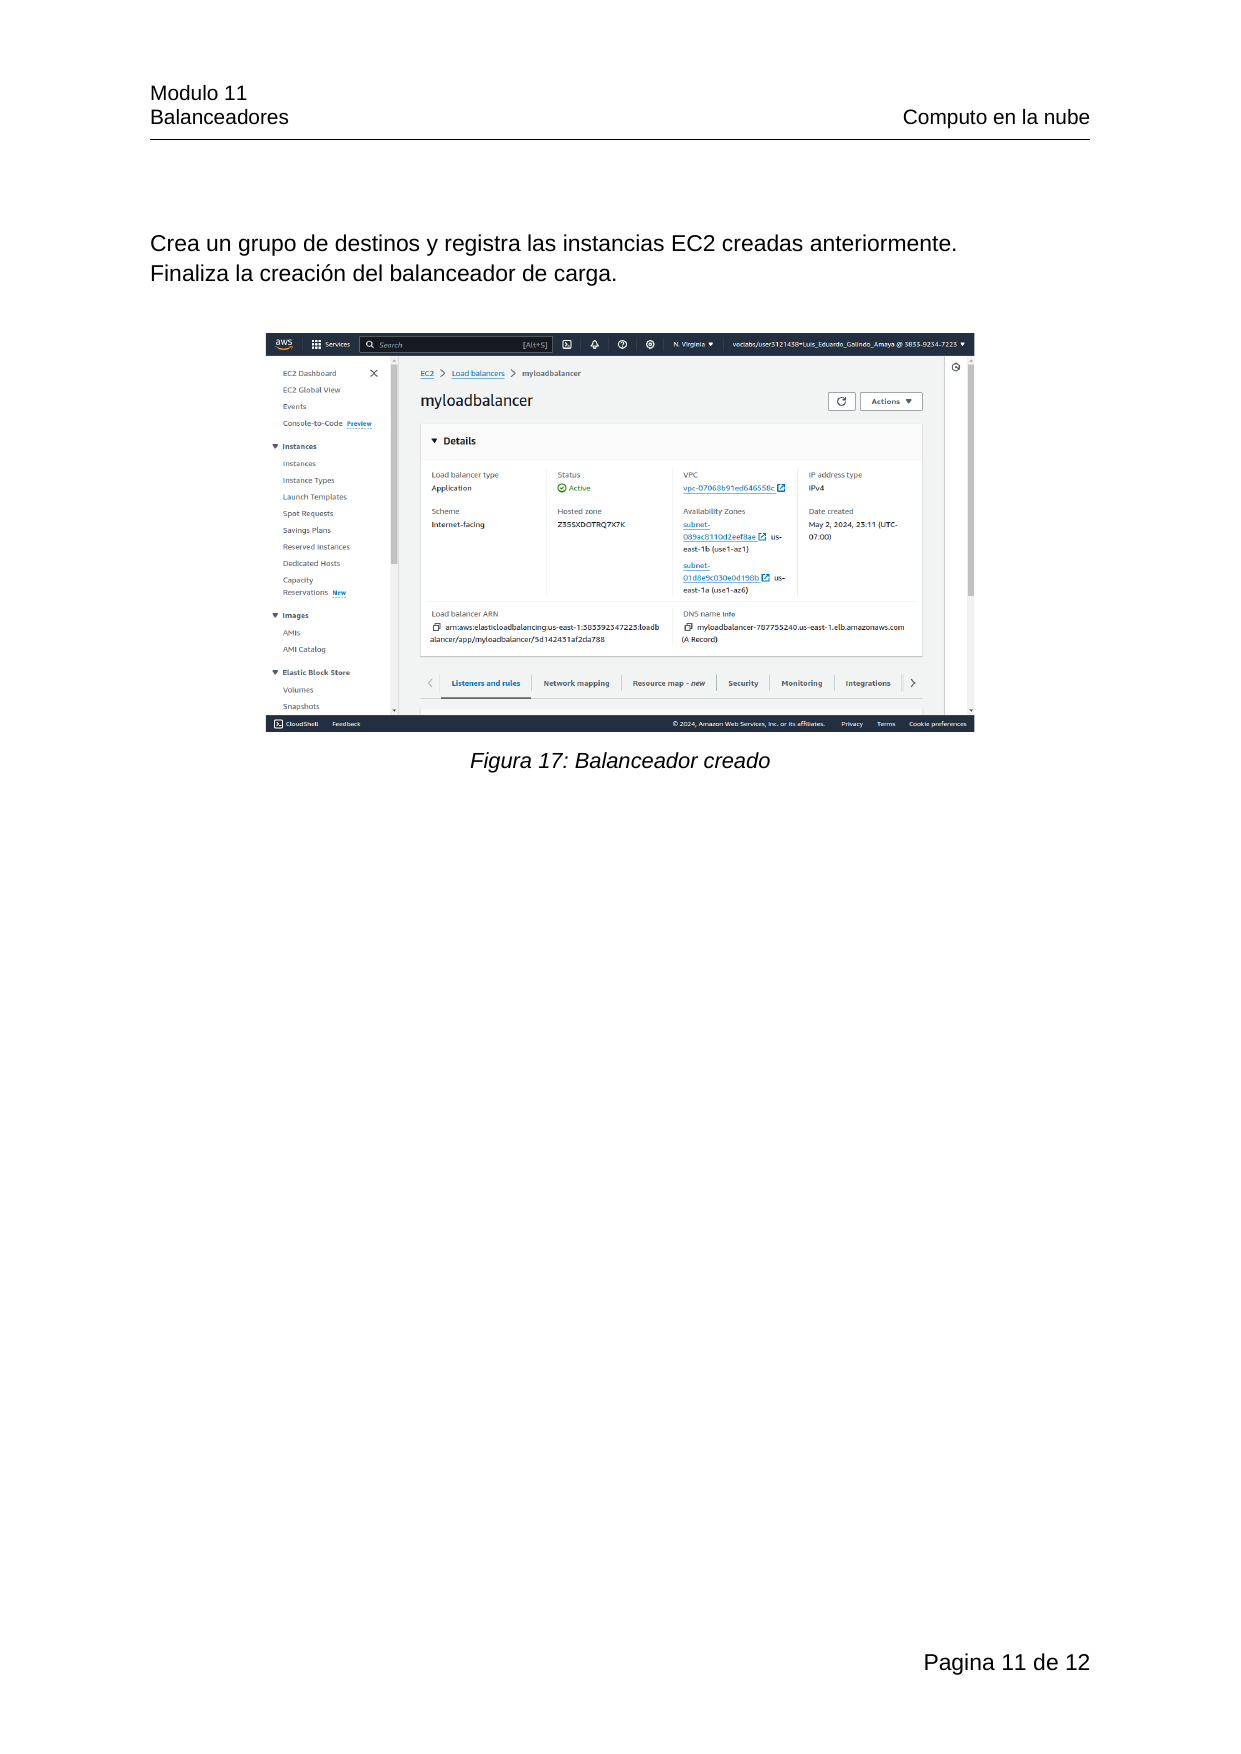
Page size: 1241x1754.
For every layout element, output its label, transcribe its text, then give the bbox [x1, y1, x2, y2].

picture [265, 333, 975, 732]
text Finaliza la creación del balanceador de carga. [150, 260, 1090, 287]
text Figura 17: Balanceador creado [266, 732, 974, 773]
text Crea un grupo de destinos y registra las instancias EC2 creadas anteriormente. [150, 230, 1090, 256]
